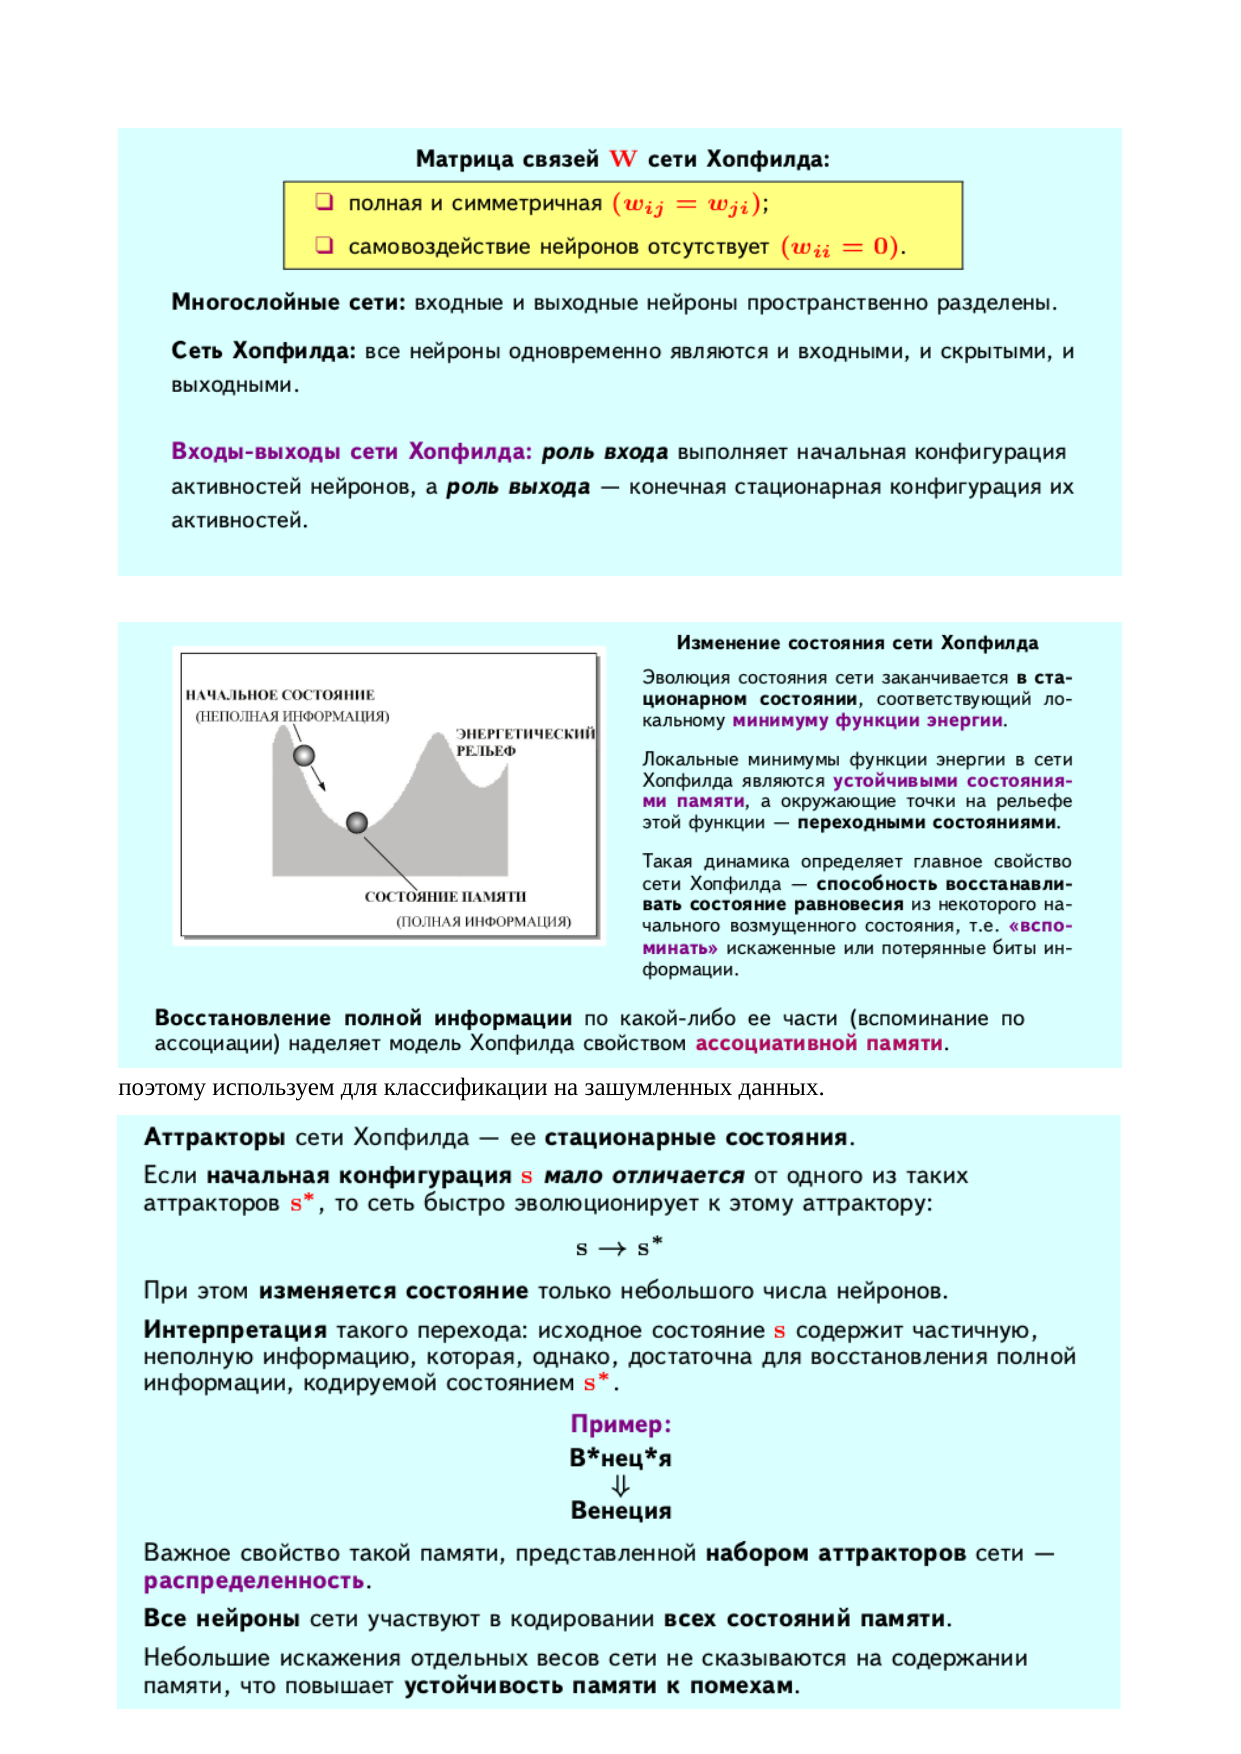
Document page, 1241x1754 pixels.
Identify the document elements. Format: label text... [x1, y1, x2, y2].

text поэтому используем для классификации на зашумленных данных. [118, 1068, 1122, 1100]
picture [118, 128, 1123, 576]
picture [116, 1115, 1121, 1709]
picture [118, 622, 1123, 1068]
